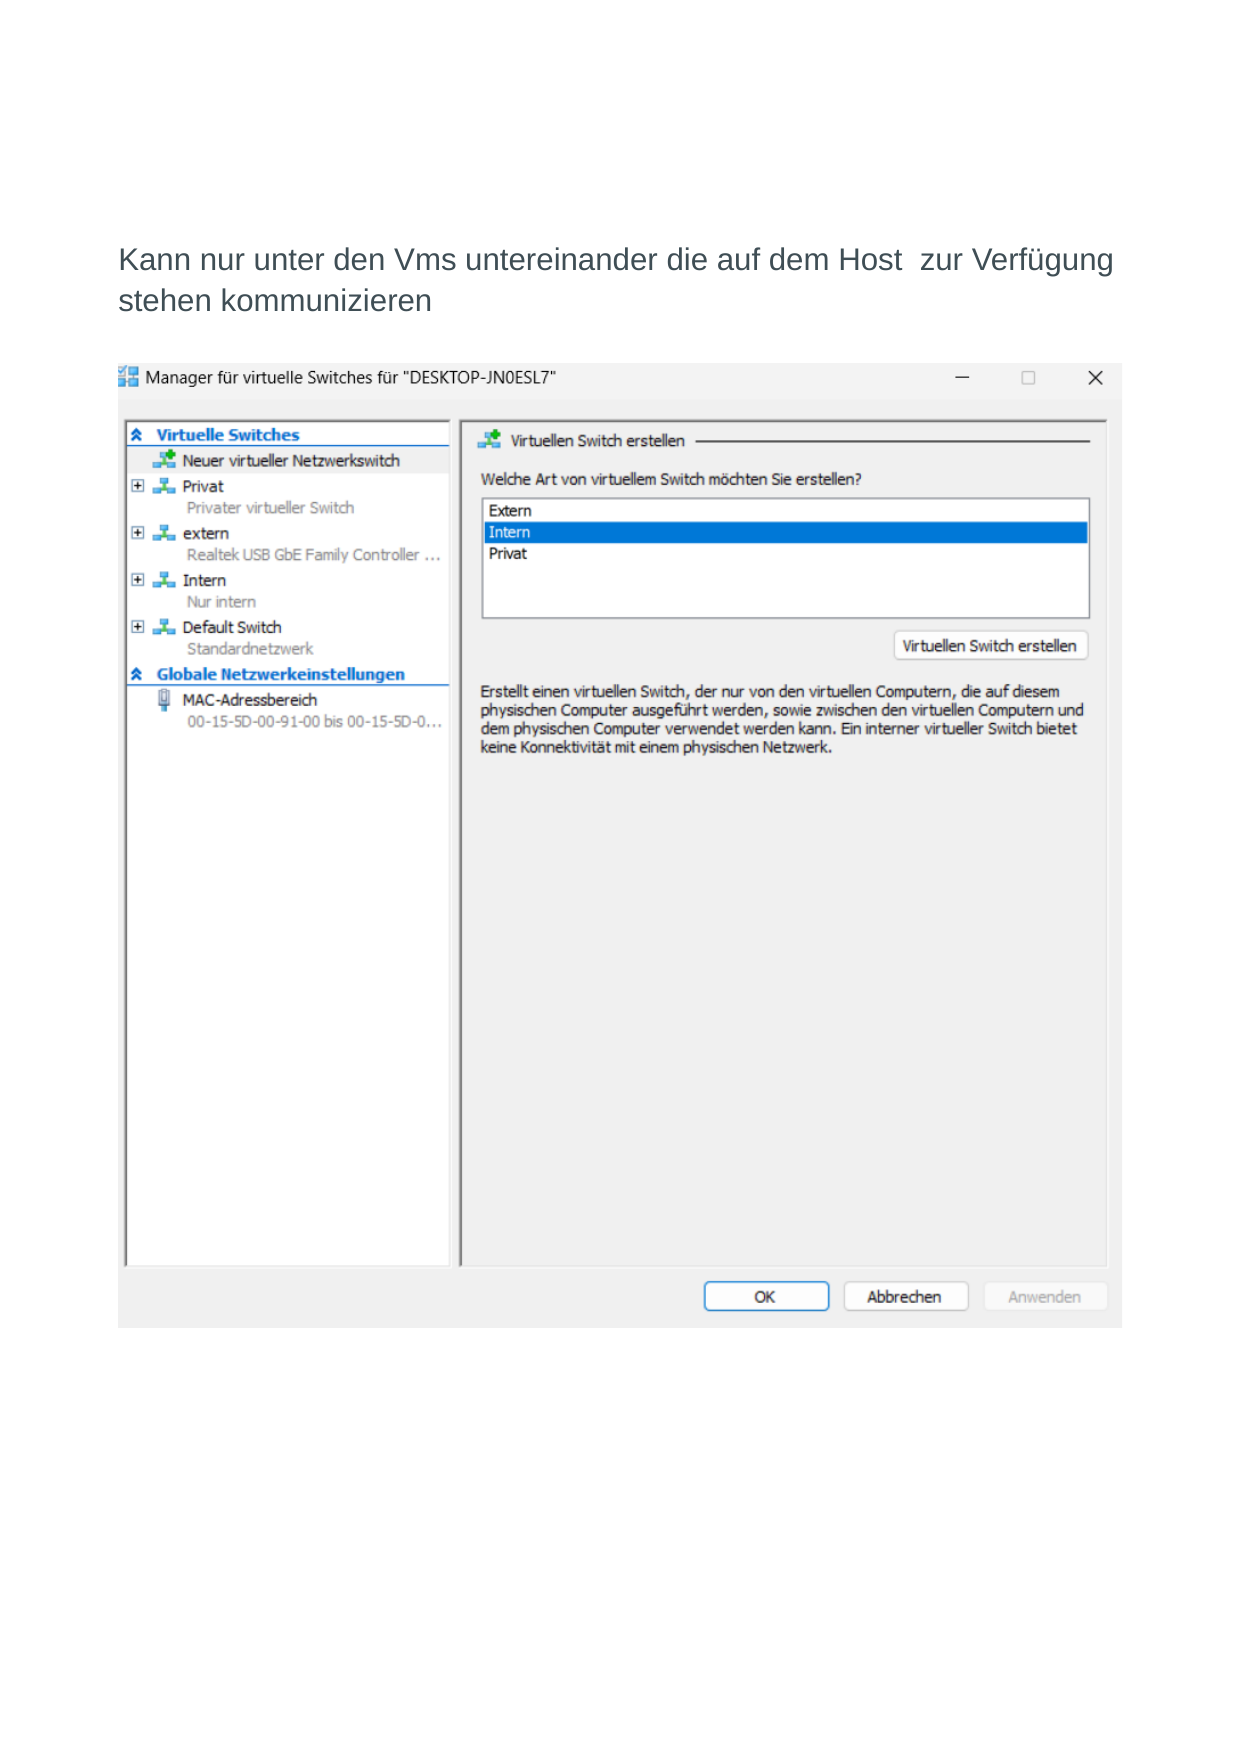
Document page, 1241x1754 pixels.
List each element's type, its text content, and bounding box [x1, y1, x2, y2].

text Kann nur unter den Vms untereinander die auf dem Host zur Verfügung stehen kommunizieren [118, 241, 1122, 318]
picture [118, 363, 1123, 1328]
